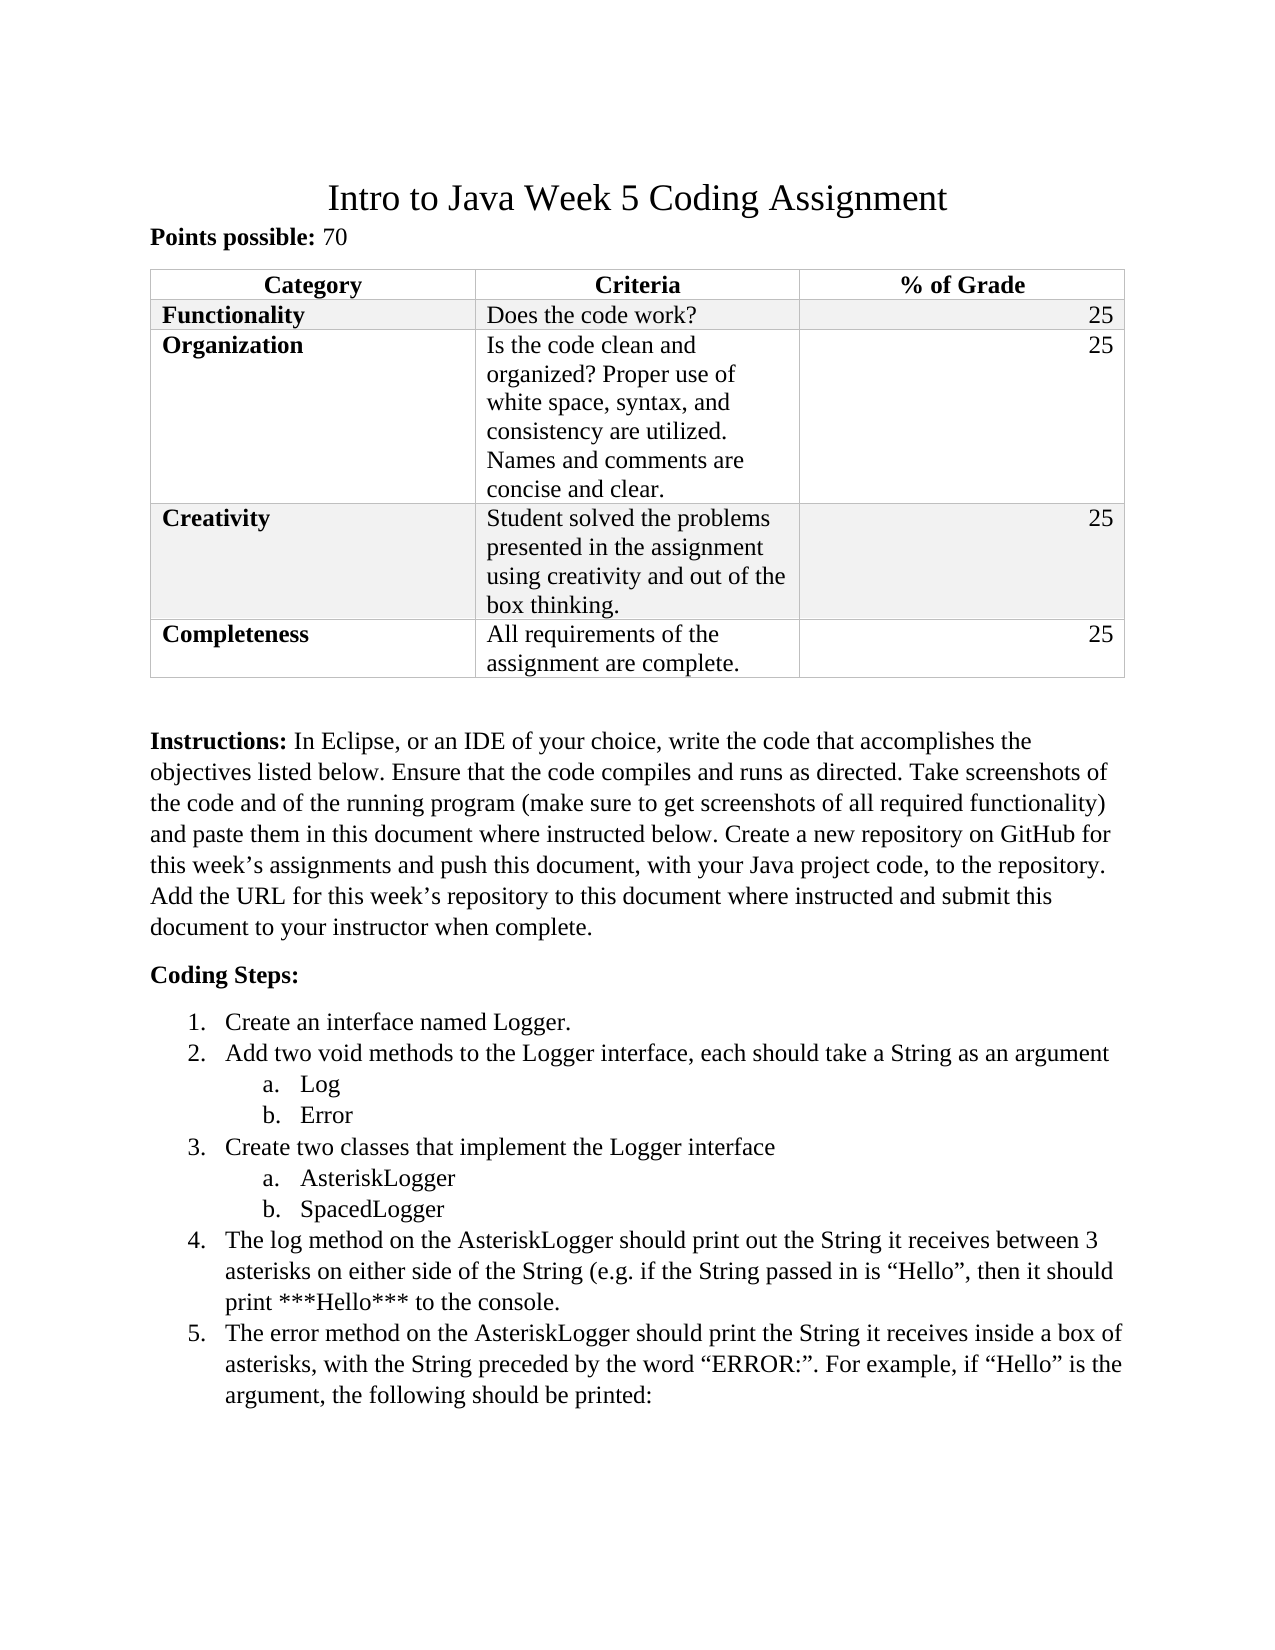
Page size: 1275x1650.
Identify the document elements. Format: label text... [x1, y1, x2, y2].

table_cell Completeness [151, 620, 475, 677]
table_cell Is the code clean and organized? Proper use of white space, syntax, and consistency are utilized. Names and comments are concise and clear. [476, 330, 799, 502]
table_cell Creativity [151, 504, 475, 618]
table_cell 25 [800, 330, 1124, 502]
list Log [262, 1069, 1125, 1098]
text Coding Steps: [150, 960, 1125, 988]
text Instructions: In Eclipse, or an IDE of your choice, write the code that accomplishes the objectives listed below. Ensure that the code compiles and runs as directed. Take screenshots of the code and of the running program (make sure to get screenshots of all required functionality) and paste them in this document where instructed below. Create a new repository on GitHub for this week’s assignments and push this document, with your Java project code, to the repository. Add the URL for this week’s repository to this document where instructed and submit this document to your instructor when complete. [150, 726, 1125, 941]
list Create two classes that implement the Logger interface [187, 1132, 1125, 1160]
table_cell Does the code work? [476, 300, 799, 329]
list The log method on the AsteriskLogger should print out the String it receives between 3 asterisks on either side of the String (e.g. if the String passed in is “Hello”, then it should print ***Hello*** to the console. [187, 1225, 1125, 1316]
table_header Category [151, 270, 475, 299]
list The error method on the AsteriskLogger should print the String it receives inside a box of asterisks, with the String preceded by the word “ERROR:”. For example, if “Hello” is the argument, the following should be printed: [187, 1318, 1125, 1409]
list Create an interface named Logger. [187, 1007, 1125, 1036]
table_header % of Grade [800, 270, 1124, 299]
list AsteriskLogger [262, 1163, 1125, 1191]
text Points possible: 70 [150, 222, 1125, 250]
table_cell 25 [800, 620, 1124, 677]
table_cell 25 [800, 300, 1124, 329]
table_cell Organization [151, 330, 475, 502]
table_cell Functionality [151, 300, 475, 329]
table_cell Student solved the problems presented in the assignment using creativity and out of the box thinking. [476, 504, 799, 618]
table_cell 25 [800, 504, 1124, 618]
list Add two void methods to the Logger interface, each should take a String as an argument [187, 1038, 1125, 1067]
table_header Criteria [476, 270, 799, 299]
list SpacedLogger [262, 1194, 1125, 1222]
list Error [262, 1101, 1125, 1129]
subtitle Intro to Java Week 5 Coding Assignment [150, 175, 1125, 218]
table_cell All requirements of the assignment are complete. [476, 620, 799, 677]
